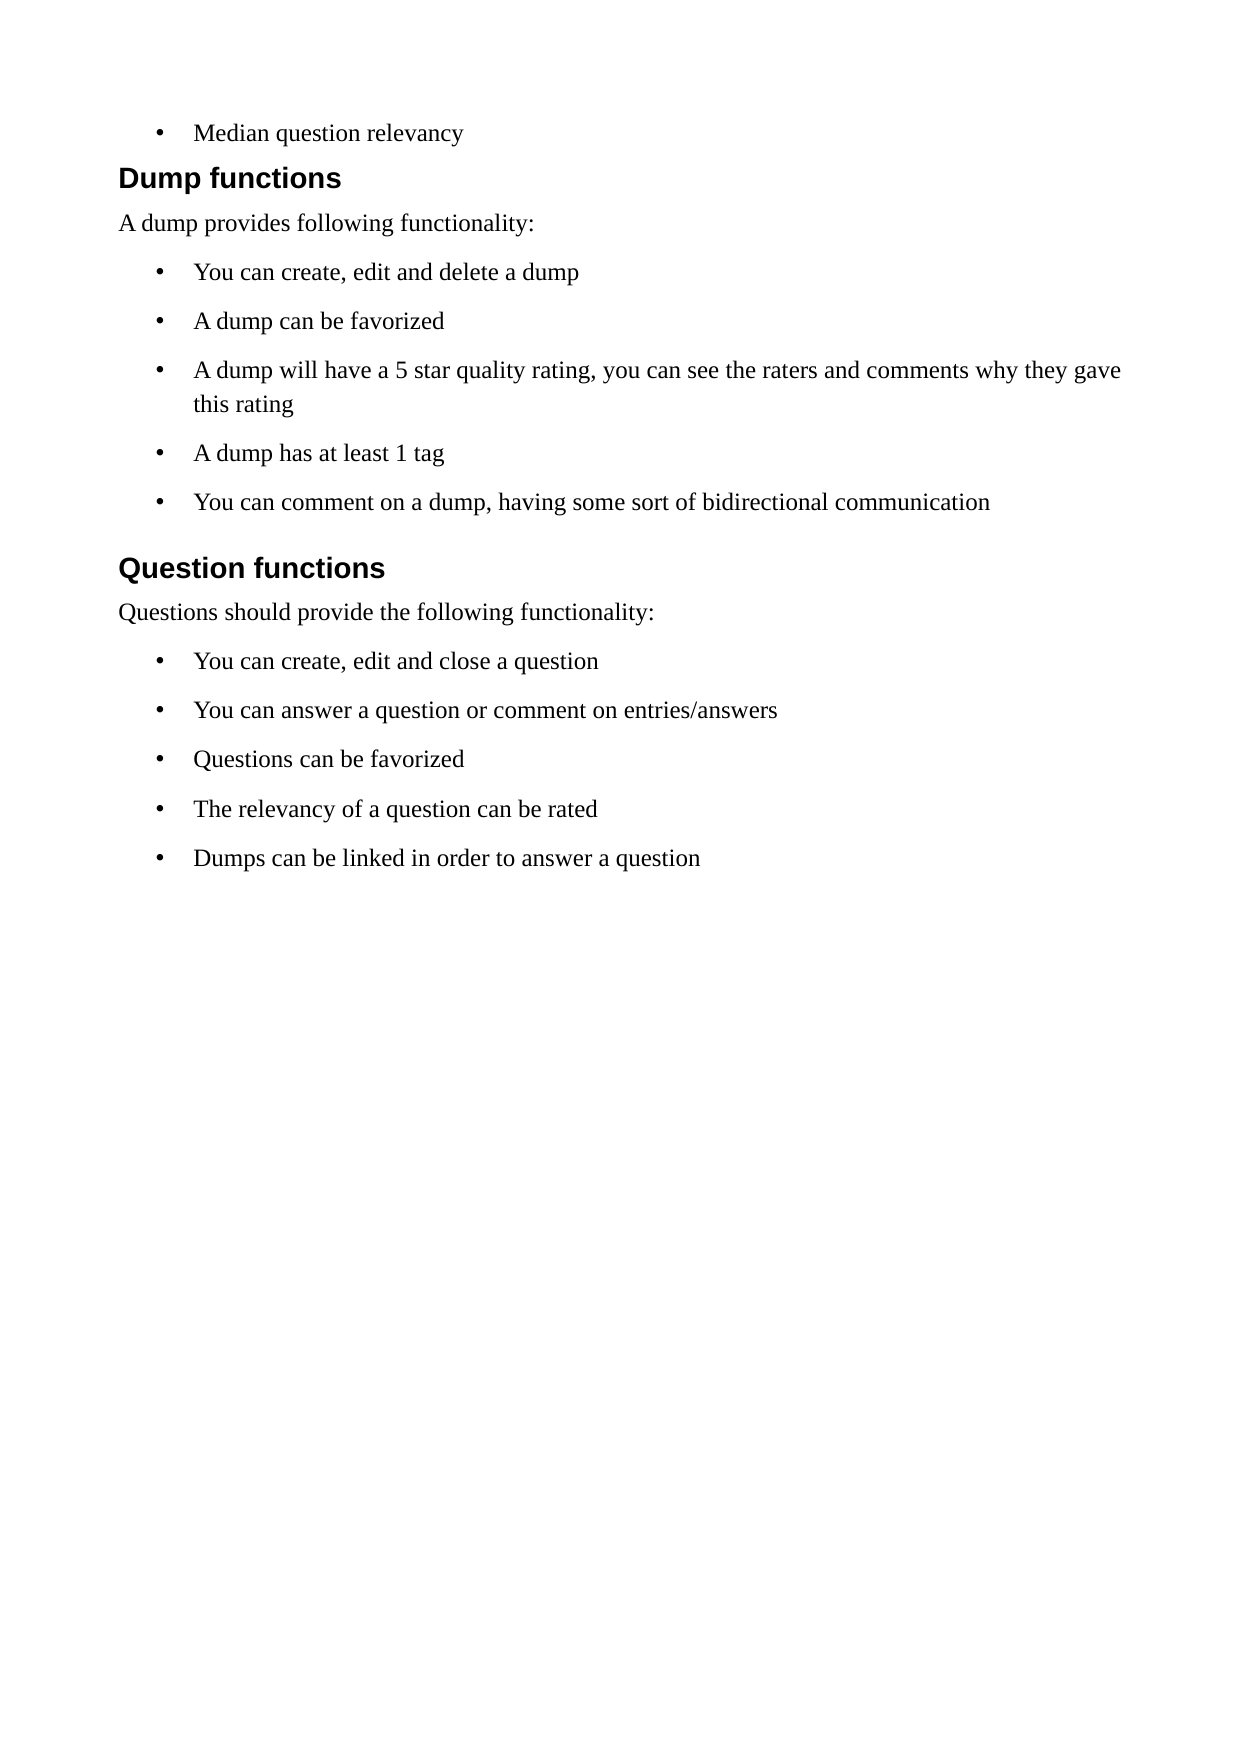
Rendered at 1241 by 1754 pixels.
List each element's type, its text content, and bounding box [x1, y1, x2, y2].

list You can create, edit and delete a dump [156, 257, 1122, 286]
list Median question relevancy [156, 118, 1122, 147]
subtitle Dump functions [118, 161, 1122, 195]
list Questions can be favorized [156, 744, 1122, 773]
subtitle Question functions [118, 551, 1122, 585]
list The relevancy of a question can be rated [156, 794, 1122, 822]
list A dump has at least 1 tag [156, 438, 1122, 467]
list You can comment on a dump, having some sort of bidirectional communication [156, 487, 1122, 516]
list Dumps can be linked in order to answer a question [156, 843, 1122, 871]
list A dump can be favorized [156, 306, 1122, 334]
list You can create, edit and close a question [156, 646, 1122, 675]
list A dump will have a 5 star quality rating, you can see the raters and comments why they gave this rating [156, 355, 1122, 418]
text Questions should provide the following functionality: [118, 597, 1122, 626]
text A dump provides following functionality: [118, 208, 1122, 236]
list You can answer a question or comment on entries/answers [156, 696, 1122, 724]
